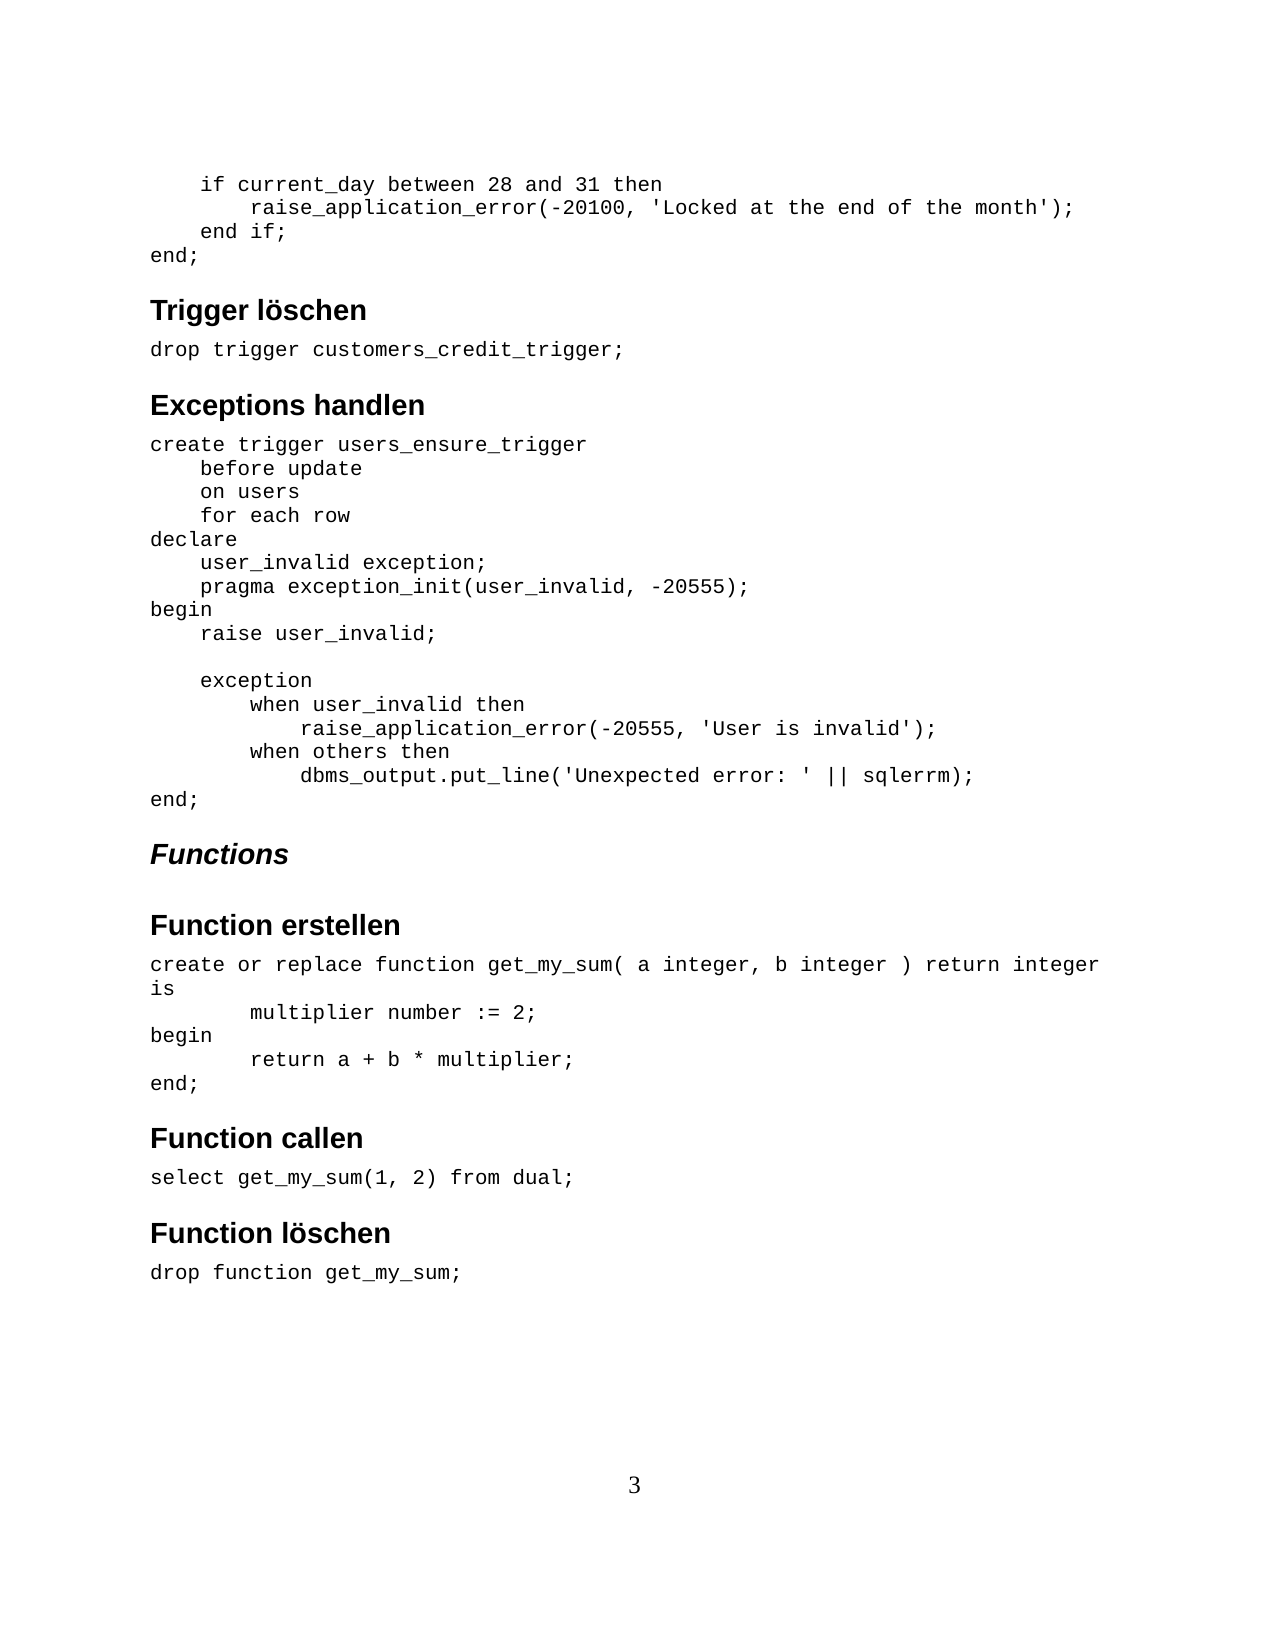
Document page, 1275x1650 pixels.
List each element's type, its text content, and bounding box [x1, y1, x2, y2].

subtitle Function löschen [150, 1216, 1125, 1249]
text before update [150, 458, 1125, 481]
text begin [150, 1025, 1125, 1049]
subtitle Function callen [150, 1121, 1125, 1155]
subtitle Trigger löschen [150, 293, 1125, 327]
text select get_my_sum(1, 2) from dual; [150, 1167, 1125, 1191]
text when user_invalid then [150, 694, 1125, 718]
text dbms_output.put_line('Unexpected error: ' || sqlerrm); [150, 765, 1125, 789]
text raise_application_error(-20555, 'User is invalid'); [150, 718, 1125, 741]
text raise user_invalid; [150, 623, 1125, 647]
text for each row [150, 505, 1125, 528]
text exception [150, 670, 1125, 694]
subtitle Functions [150, 837, 1125, 871]
text on users [150, 481, 1125, 505]
text create or replace function get_my_sum( a integer, b integer ) return integer [150, 954, 1125, 978]
text pragma exception_init(user_invalid, -20555); [150, 576, 1125, 599]
text drop function get_my_sum; [150, 1262, 1125, 1286]
subtitle Function erstellen [150, 908, 1125, 942]
text end; [150, 244, 1125, 268]
text end; [150, 789, 1125, 812]
text raise_application_error(-20100, 'Locked at the end of the month'); [150, 197, 1125, 221]
text return a + b * multiplier; [150, 1049, 1125, 1073]
text end; [150, 1073, 1125, 1096]
text begin [150, 599, 1125, 623]
subtitle Exceptions handlen [150, 388, 1125, 421]
text create trigger users_ensure_trigger [150, 434, 1125, 458]
text is [150, 978, 1125, 1002]
text when others then [150, 741, 1125, 765]
text end if; [150, 221, 1125, 244]
text multiplier number := 2; [150, 1002, 1125, 1025]
text user_invalid exception; [150, 552, 1125, 576]
text drop trigger customers_credit_trigger; [150, 339, 1125, 363]
text declare [150, 528, 1125, 552]
text if current_day between 28 and 31 then [150, 174, 1125, 197]
